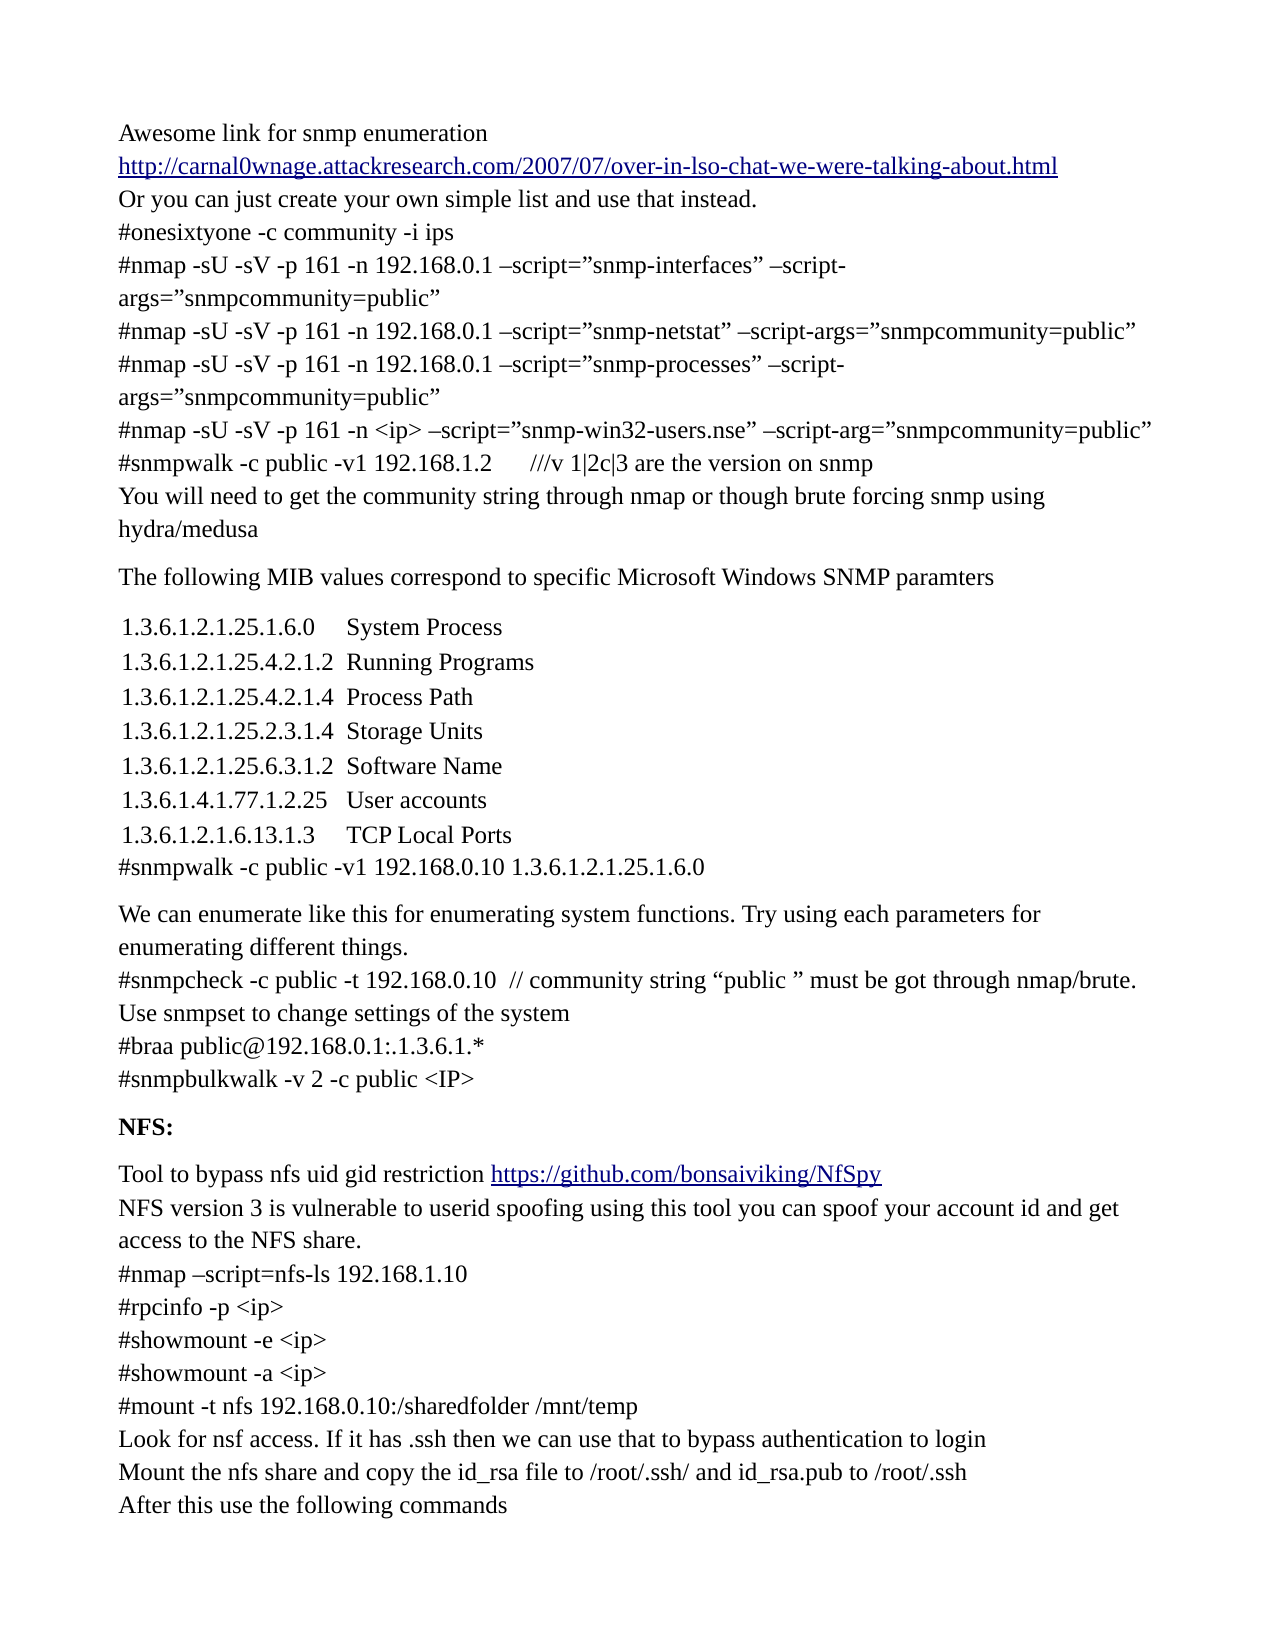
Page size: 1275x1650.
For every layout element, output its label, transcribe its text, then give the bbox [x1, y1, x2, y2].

text Awesome link for snmp enumeration http://carnal0wnage.attackresearch.com/2007/07/over-in-lso-chat-we-were-talking-about.html Or you can just create your own simple list and use that instead. #onesixtyone -c community -i ips #nmap -sU -sV -p 161 -n 192.168.0.1 –script=”snmp-interfaces” –script-args=”snmpcommunity=public” #nmap -sU -sV -p 161 -n 192.168.0.1 –script=”snmp-netstat” –script-args=”snmpcommunity=public” #nmap -sU -sV -p 161 -n 192.168.0.1 –script=”snmp-processes” –script-args=”snmpcommunity=public” #nmap -sU -sV -p 161 -n <ip> –script=”snmp-win32-users.nse” –script-arg=”snmpcommunity=public” #snmpwalk -c public -v1 192.168.1.2 ///v 1|2c|3 are the version on snmp You will need to get the community string through nmap or though brute forcing snmp using hydra/medusa [118, 118, 1157, 543]
table_cell 1.3.6.1.2.1.6.13.1.3 [118, 817, 343, 852]
text The following MIB values correspond to specific Microsoft Windows SNMP paramters [118, 562, 1157, 591]
table_cell User accounts [343, 783, 547, 817]
table_cell 1.3.6.1.2.1.25.4.2.1.2 [118, 644, 343, 679]
table_cell 1.3.6.1.2.1.25.2.3.1.4 [118, 713, 343, 748]
table_header 1.3.6.1.2.1.25.1.6.0 [118, 610, 343, 644]
text We can enumerate like this for enumerating system functions. Try using each parameters for enumerating different things. #snmpcheck -c public -t 192.168.0.10 // community string “public ” must be got through nmap/brute. Use snmpset to change settings of the system #braa public@192.168.0.1:.1.3.6.1.* #snmpbulkwalk -v 2 -c public <IP> [118, 899, 1157, 1093]
text Tool to bypass nfs uid gid restriction https://github.com/bonsaiviking/NfSpy NFS version 3 is vulnerable to userid spoofing using this tool you can spoof your account id and get access to the NFS share. #nmap –script=nfs-ls 192.168.1.10 #rpcinfo -p <ip> #showmount -e <ip> #showmount -a <ip> #mount -t nfs 192.168.0.10:/sharedfolder /mnt/temp Look for nsf access. If it has .ssh then we can use that to bypass authentication to login Mount the nfs share and copy the id_rsa file to /root/.ssh/ and id_rsa.pub to /root/.ssh After this use the following commands [118, 1159, 1157, 1518]
text NFS: [118, 1112, 1157, 1141]
table_cell 1.3.6.1.4.1.77.1.2.25 [118, 783, 343, 817]
table_cell Process Path [343, 679, 547, 713]
table_cell TCP Local Ports [343, 817, 547, 852]
table_cell Running Programs [343, 644, 547, 679]
table_cell Software Name [343, 748, 547, 782]
text #snmpwalk -c public -v1 192.168.0.10 1.3.6.1.2.1.25.1.6.0 [118, 852, 1157, 880]
table_cell 1.3.6.1.2.1.25.4.2.1.4 [118, 679, 343, 713]
table_cell Storage Units [343, 713, 547, 748]
table_cell 1.3.6.1.2.1.25.6.3.1.2 [118, 748, 343, 782]
table_header System Process [343, 610, 547, 644]
